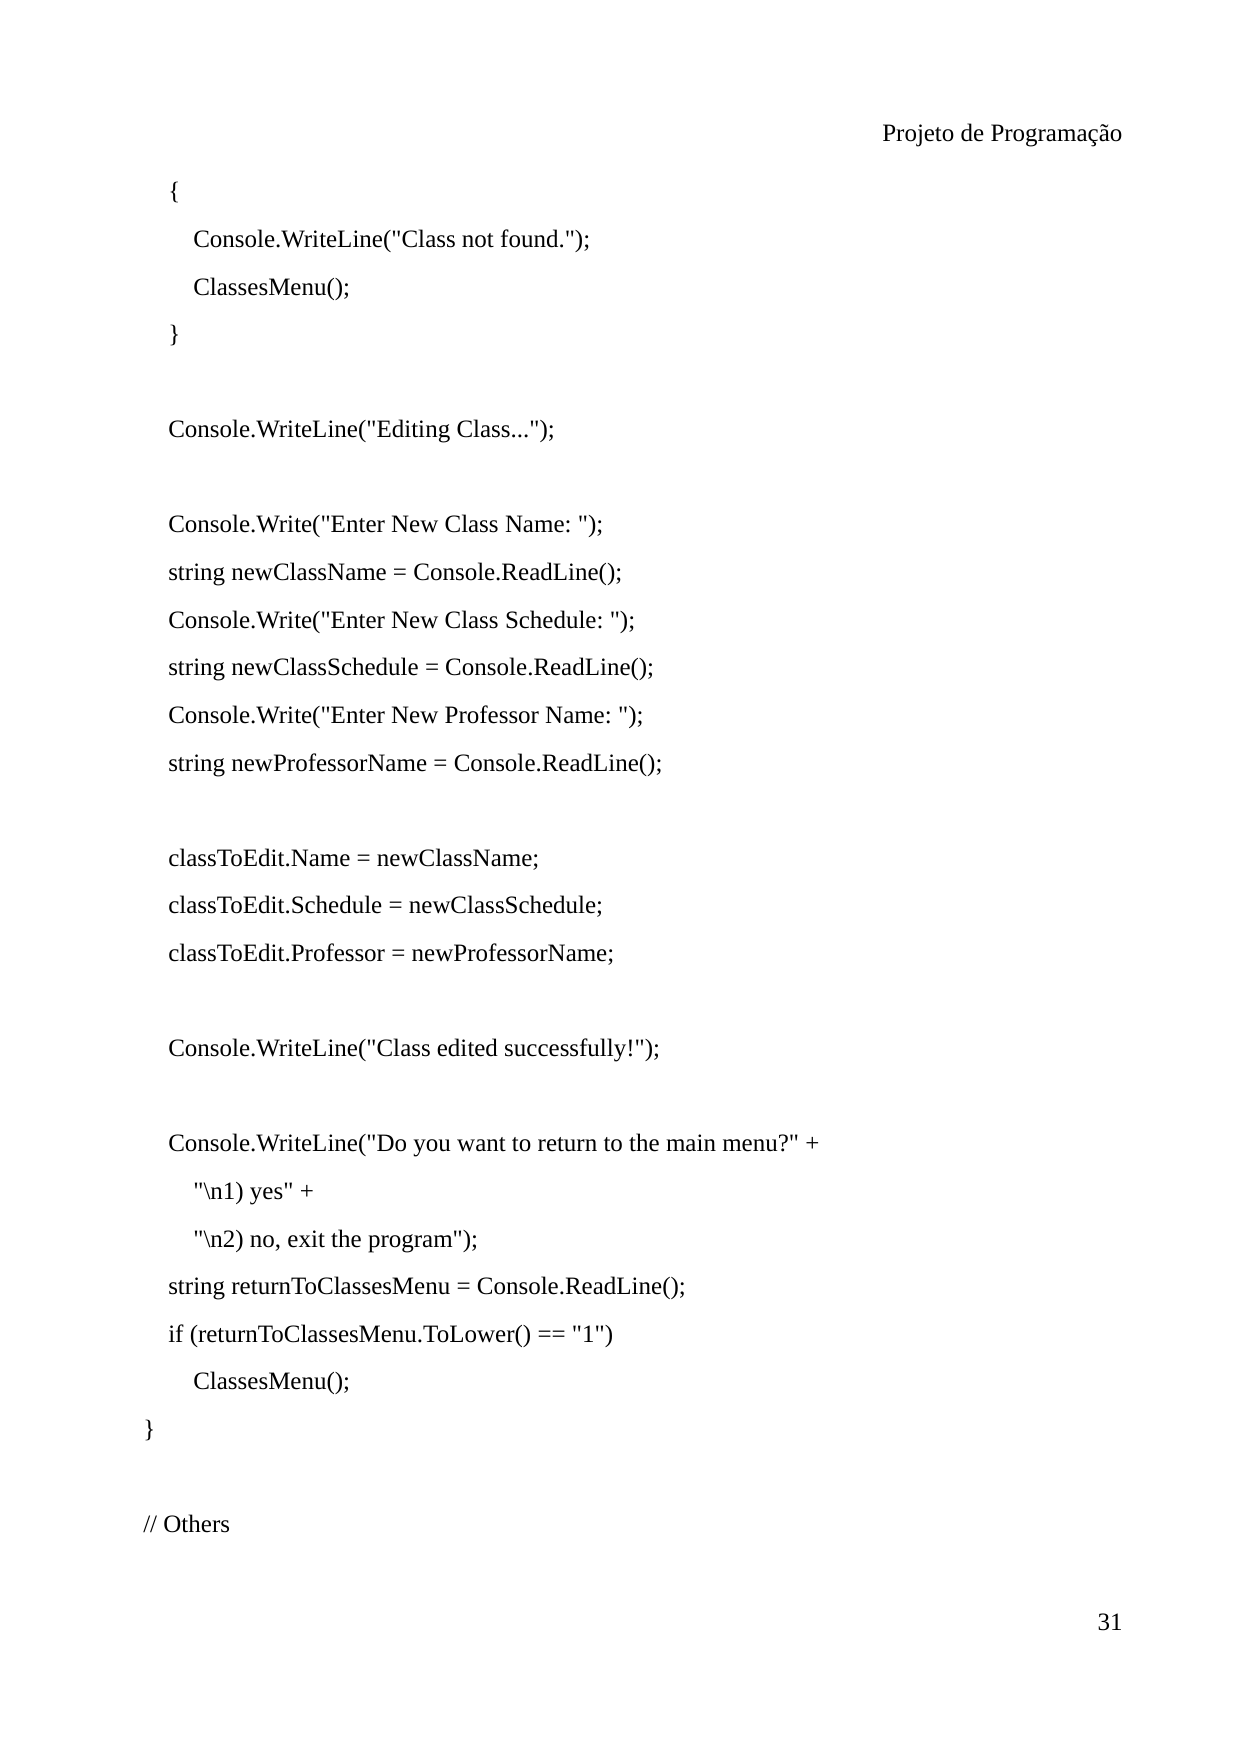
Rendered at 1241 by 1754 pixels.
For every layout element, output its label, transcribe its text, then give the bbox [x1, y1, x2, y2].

text ClassesMenu(); [118, 1366, 1122, 1395]
text { [118, 176, 1122, 205]
text string newClassSchedule = Console.ReadLine(); [118, 652, 1122, 681]
text string newClassName = Console.ReadLine(); [118, 557, 1122, 586]
text classToEdit.Name = newClassName; [118, 843, 1122, 872]
text Console.Write("Enter New Professor Name: "); [118, 700, 1122, 729]
text Console.WriteLine("Class not found."); [118, 224, 1122, 253]
text Console.Write("Enter New Class Schedule: "); [118, 605, 1122, 633]
text classToEdit.Schedule = newClassSchedule; [118, 890, 1122, 919]
text Console.WriteLine("Class edited successfully!"); [118, 1033, 1122, 1062]
text if (returnToClassesMenu.ToLower() == "1") [118, 1319, 1122, 1348]
text Console.WriteLine("Editing Class..."); [118, 414, 1122, 443]
text Console.WriteLine("Do you want to return to the main menu?" + [118, 1128, 1122, 1157]
text } [118, 1414, 1122, 1443]
text string newProfessorName = Console.ReadLine(); [118, 748, 1122, 776]
text classToEdit.Professor = newProfessorName; [118, 938, 1122, 967]
text "\n1) yes" + [118, 1176, 1122, 1205]
text "\n2) no, exit the program"); [118, 1224, 1122, 1252]
text ClassesMenu(); [118, 272, 1122, 300]
text } [118, 319, 1122, 348]
text string returnToClassesMenu = Console.ReadLine(); [118, 1271, 1122, 1300]
text Console.Write("Enter New Class Name: "); [118, 509, 1122, 538]
text // Others [118, 1509, 1122, 1538]
